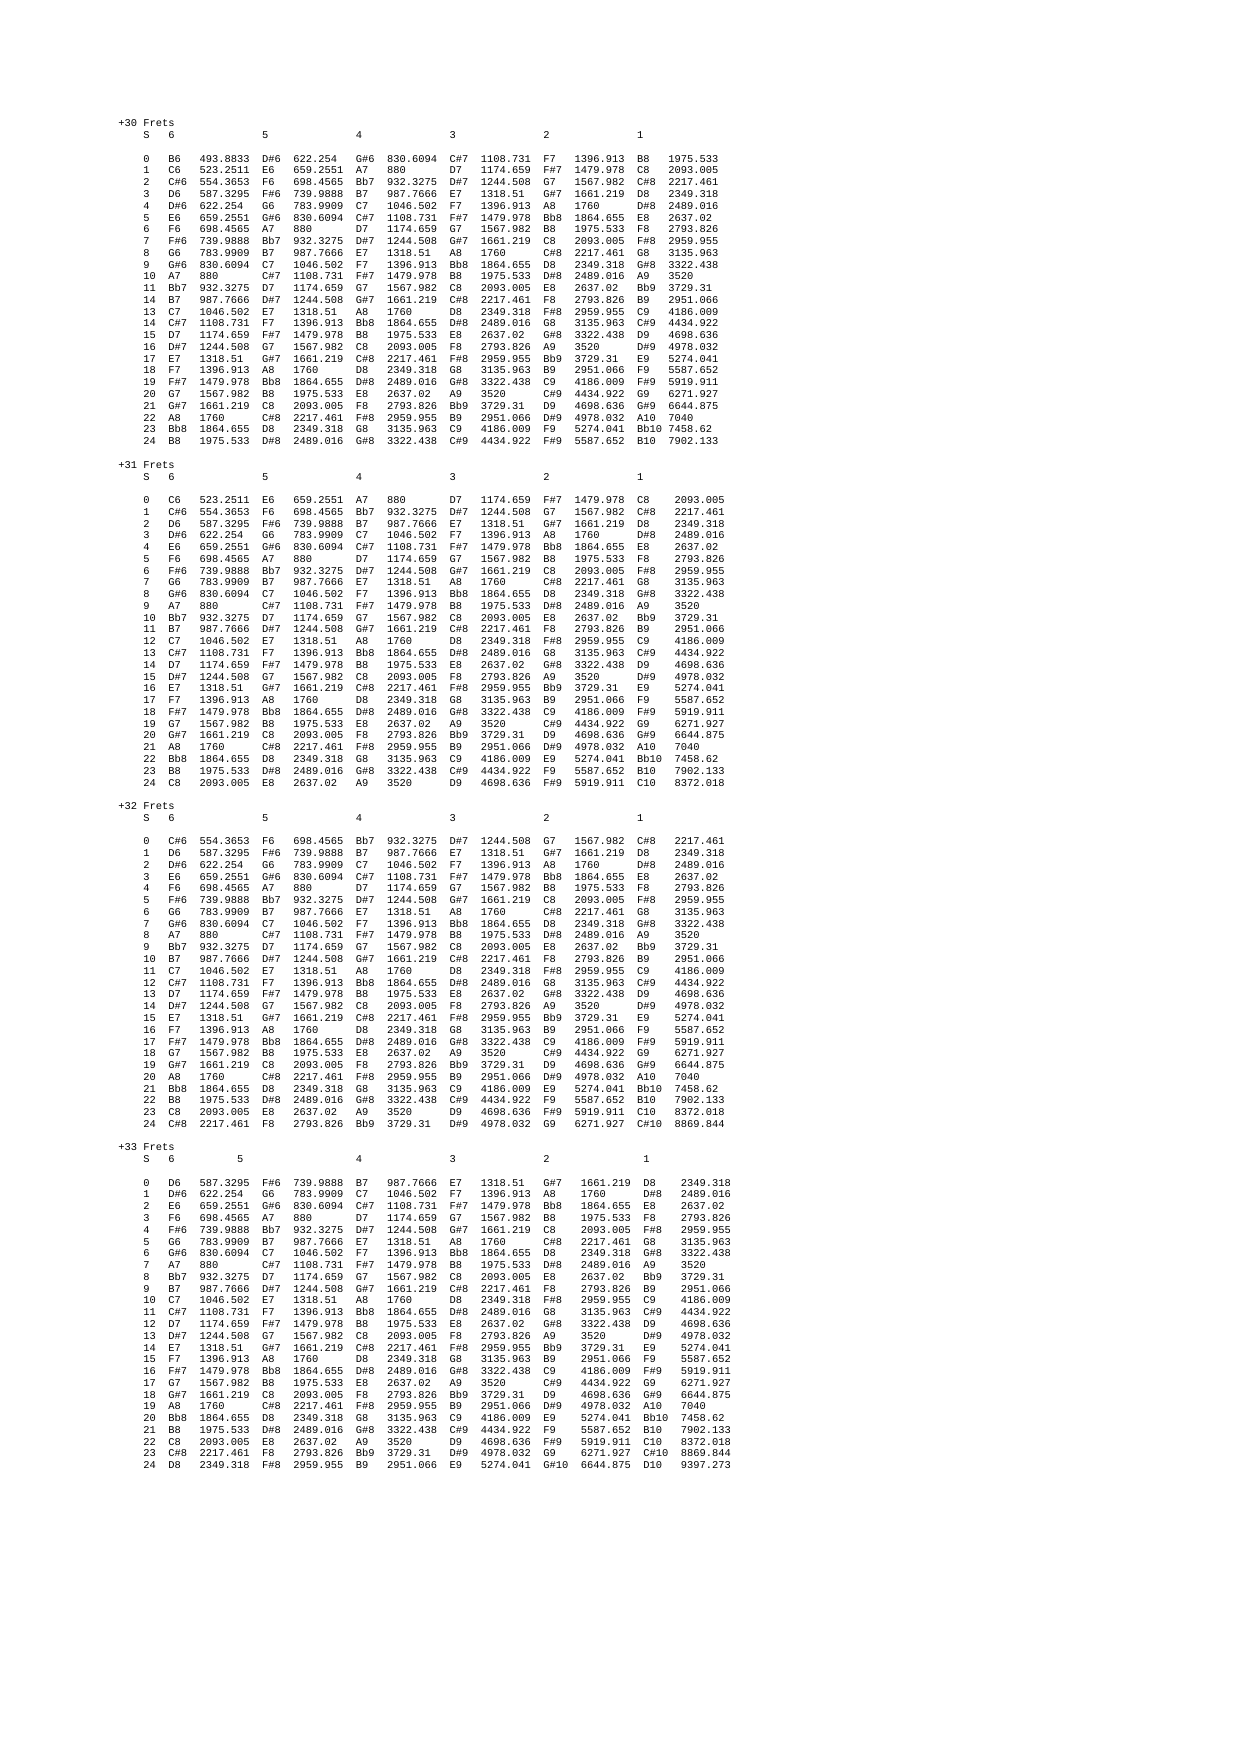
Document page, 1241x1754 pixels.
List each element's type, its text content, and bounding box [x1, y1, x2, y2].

text 12 C7 1046.502 E7 1318.51 A8 1760 D8 2349.318 F#8 2959.955 C9 4186.009 [118, 636, 1122, 648]
text 16 E7 1318.51 G#7 1661.219 C#8 2217.461 F#8 2959.955 Bb9 3729.31 E9 5274.041 [118, 683, 1122, 695]
text 17 F#7 1479.978 Bb8 1864.655 D#8 2489.016 G#8 3322.438 C9 4186.009 F#9 5919.911 [118, 1036, 1122, 1048]
text 0 D6 587.3295 F#6 739.9888 B7 987.7666 E7 1318.51 G#7 1661.219 D8 2349.318 [118, 1177, 1122, 1189]
text 3 F6 698.4565 A7 880 D7 1174.659 G7 1567.982 B8 1975.533 F8 2793.826 [118, 1213, 1122, 1224]
text 7 G#6 830.6094 C7 1046.502 F7 1396.913 Bb8 1864.655 D8 2349.318 G#8 3322.438 [118, 918, 1122, 930]
text 10 Bb7 932.3275 D7 1174.659 G7 1567.982 C8 2093.005 E8 2637.02 Bb9 3729.31 [118, 612, 1122, 624]
text 23 B8 1975.533 D#8 2489.016 G#8 3322.438 C#9 4434.922 F9 5587.652 B10 7902.133 [118, 766, 1122, 777]
text 17 F7 1396.913 A8 1760 D8 2349.318 G8 3135.963 B9 2951.066 F9 5587.652 [118, 695, 1122, 707]
text 22 A8 1760 C#8 2217.461 F#8 2959.955 B9 2951.066 D#9 4978.032 A10 7040 [118, 412, 1122, 424]
text 1 D#6 622.254 G6 783.9909 C7 1046.502 F7 1396.913 A8 1760 D#8 2489.016 [118, 1189, 1122, 1201]
text 5 F6 698.4565 A7 880 D7 1174.659 G7 1567.982 B8 1975.533 F8 2793.826 [118, 554, 1122, 565]
text 20 G#7 1661.219 C8 2093.005 F8 2793.826 Bb9 3729.31 D9 4698.636 G#9 6644.875 [118, 730, 1122, 742]
text 13 D7 1174.659 F#7 1479.978 B8 1975.533 E8 2637.02 G#8 3322.438 D9 4698.636 [118, 989, 1122, 1001]
text 6 G#6 830.6094 C7 1046.502 F7 1396.913 Bb8 1864.655 D8 2349.318 G#8 3322.438 [118, 1248, 1122, 1260]
text 9 A7 880 C#7 1108.731 F#7 1479.978 B8 1975.533 D#8 2489.016 A9 3520 [118, 601, 1122, 612]
text 13 C7 1046.502 E7 1318.51 A8 1760 D8 2349.318 F#8 2959.955 C9 4186.009 [118, 306, 1122, 318]
text 4 E6 659.2551 G#6 830.6094 C#7 1108.731 F#7 1479.978 Bb8 1864.655 E8 2637.02 [118, 542, 1122, 554]
text 9 Bb7 932.3275 D7 1174.659 G7 1567.982 C8 2093.005 E8 2637.02 Bb9 3729.31 [118, 942, 1122, 954]
text 9 G#6 830.6094 C7 1046.502 F7 1396.913 Bb8 1864.655 D8 2349.318 G#8 3322.438 [118, 259, 1122, 271]
text 14 E7 1318.51 G#7 1661.219 C#8 2217.461 F#8 2959.955 Bb9 3729.31 E9 5274.041 [118, 1342, 1122, 1354]
text 24 B8 1975.533 D#8 2489.016 G#8 3322.438 C#9 4434.922 F#9 5587.652 B10 7902.133 [118, 436, 1122, 448]
text 19 G#7 1661.219 C8 2093.005 F8 2793.826 Bb9 3729.31 D9 4698.636 G#9 6644.875 [118, 1060, 1122, 1072]
text 3 D#6 622.254 G6 783.9909 C7 1046.502 F7 1396.913 A8 1760 D#8 2489.016 [118, 530, 1122, 542]
text 7 F#6 739.9888 Bb7 932.3275 D#7 1244.508 G#7 1661.219 C8 2093.005 F#8 2959.955 [118, 236, 1122, 248]
text 1 C6 523.2511 E6 659.2551 A7 880 D7 1174.659 F#7 1479.978 C8 2093.005 [118, 165, 1122, 177]
text 18 G#7 1661.219 C8 2093.005 F8 2793.826 Bb9 3729.31 D9 4698.636 G#9 6644.875 [118, 1389, 1122, 1401]
text 24 D8 2349.318 F#8 2959.955 B9 2951.066 E9 5274.041 G#10 6644.875 D10 9397.273 [118, 1460, 1122, 1472]
text 2 C#6 554.3653 F6 698.4565 Bb7 932.3275 D#7 1244.508 G7 1567.982 C#8 2217.461 [118, 177, 1122, 189]
text 20 A8 1760 C#8 2217.461 F#8 2959.955 B9 2951.066 D#9 4978.032 A10 7040 [118, 1072, 1122, 1083]
text 23 C8 2093.005 E8 2637.02 A9 3520 D9 4698.636 F#9 5919.911 C10 8372.018 [118, 1107, 1122, 1119]
text 21 G#7 1661.219 C8 2093.005 F8 2793.826 Bb9 3729.31 D9 4698.636 G#9 6644.875 [118, 401, 1122, 412]
text 2 E6 659.2551 G#6 830.6094 C#7 1108.731 F#7 1479.978 Bb8 1864.655 E8 2637.02 [118, 1201, 1122, 1213]
text 15 D7 1174.659 F#7 1479.978 B8 1975.533 E8 2637.02 G#8 3322.438 D9 4698.636 [118, 330, 1122, 342]
text 16 D#7 1244.508 G7 1567.982 C8 2093.005 F8 2793.826 A9 3520 D#9 4978.032 [118, 342, 1122, 353]
text 21 A8 1760 C#8 2217.461 F#8 2959.955 B9 2951.066 D#9 4978.032 A10 7040 [118, 742, 1122, 754]
text 16 F#7 1479.978 Bb8 1864.655 D#8 2489.016 G#8 3322.438 C9 4186.009 F#9 5919.911 [118, 1366, 1122, 1378]
text +31 Frets [118, 459, 1122, 471]
text 8 G6 783.9909 B7 987.7666 E7 1318.51 A8 1760 C#8 2217.461 G8 3135.963 [118, 248, 1122, 259]
text 21 B8 1975.533 D#8 2489.016 G#8 3322.438 C#9 4434.922 F9 5587.652 B10 7902.133 [118, 1425, 1122, 1436]
text 19 F#7 1479.978 Bb8 1864.655 D#8 2489.016 G#8 3322.438 C9 4186.009 F#9 5919.911 [118, 377, 1122, 389]
text 7 A7 880 C#7 1108.731 F#7 1479.978 B8 1975.533 D#8 2489.016 A9 3520 [118, 1260, 1122, 1272]
text 16 F7 1396.913 A8 1760 D8 2349.318 G8 3135.963 B9 2951.066 F9 5587.652 [118, 1024, 1122, 1036]
text 19 A8 1760 C#8 2217.461 F#8 2959.955 B9 2951.066 D#9 4978.032 A10 7040 [118, 1401, 1122, 1413]
text 13 C#7 1108.731 F7 1396.913 Bb8 1864.655 D#8 2489.016 G8 3135.963 C#9 4434.922 [118, 648, 1122, 659]
text +30 Frets [118, 118, 1122, 130]
text 24 C8 2093.005 E8 2637.02 A9 3520 D9 4698.636 F#9 5919.911 C10 8372.018 [118, 777, 1122, 789]
text 8 A7 880 C#7 1108.731 F#7 1479.978 B8 1975.533 D#8 2489.016 A9 3520 [118, 930, 1122, 942]
text 15 E7 1318.51 G#7 1661.219 C#8 2217.461 F#8 2959.955 Bb9 3729.31 E9 5274.041 [118, 1013, 1122, 1024]
text 18 F7 1396.913 A8 1760 D8 2349.318 G8 3135.963 B9 2951.066 F9 5587.652 [118, 365, 1122, 377]
text 0 B6 493.8833 D#6 622.254 G#6 830.6094 C#7 1108.731 F7 1396.913 B8 1975.533 [118, 153, 1122, 165]
text 8 G#6 830.6094 C7 1046.502 F7 1396.913 Bb8 1864.655 D8 2349.318 G#8 3322.438 [118, 589, 1122, 601]
text 14 C#7 1108.731 F7 1396.913 Bb8 1864.655 D#8 2489.016 G8 3135.963 C#9 4434.922 [118, 318, 1122, 330]
text 6 F6 698.4565 A7 880 D7 1174.659 G7 1567.982 B8 1975.533 F8 2793.826 [118, 224, 1122, 236]
text 20 G7 1567.982 B8 1975.533 E8 2637.02 A9 3520 C#9 4434.922 G9 6271.927 [118, 389, 1122, 401]
text 23 Bb8 1864.655 D8 2349.318 G8 3135.963 C9 4186.009 F9 5274.041 Bb10 7458.62 [118, 424, 1122, 436]
text 4 F6 698.4565 A7 880 D7 1174.659 G7 1567.982 B8 1975.533 F8 2793.826 [118, 883, 1122, 895]
text 2 D6 587.3295 F#6 739.9888 B7 987.7666 E7 1318.51 G#7 1661.219 D8 2349.318 [118, 518, 1122, 530]
text 11 C7 1046.502 E7 1318.51 A8 1760 D8 2349.318 F#8 2959.955 C9 4186.009 [118, 966, 1122, 977]
text 10 C7 1046.502 E7 1318.51 A8 1760 D8 2349.318 F#8 2959.955 C9 4186.009 [118, 1295, 1122, 1307]
text 22 B8 1975.533 D#8 2489.016 G#8 3322.438 C#9 4434.922 F9 5587.652 B10 7902.133 [118, 1095, 1122, 1107]
text 15 F7 1396.913 A8 1760 D8 2349.318 G8 3135.963 B9 2951.066 F9 5587.652 [118, 1354, 1122, 1366]
text 1 D6 587.3295 F#6 739.9888 B7 987.7666 E7 1318.51 G#7 1661.219 D8 2349.318 [118, 848, 1122, 860]
text 6 F#6 739.9888 Bb7 932.3275 D#7 1244.508 G#7 1661.219 C8 2093.005 F#8 2959.955 [118, 565, 1122, 577]
text 4 F#6 739.9888 Bb7 932.3275 D#7 1244.508 G#7 1661.219 C8 2093.005 F#8 2959.955 [118, 1224, 1122, 1236]
text 21 Bb8 1864.655 D8 2349.318 G8 3135.963 C9 4186.009 E9 5274.041 Bb10 7458.62 [118, 1083, 1122, 1095]
text 22 Bb8 1864.655 D8 2349.318 G8 3135.963 C9 4186.009 E9 5274.041 Bb10 7458.62 [118, 754, 1122, 766]
text S 6 5 4 3 2 1 [118, 1154, 1122, 1166]
text 5 G6 783.9909 B7 987.7666 E7 1318.51 A8 1760 C#8 2217.461 G8 3135.963 [118, 1236, 1122, 1248]
text 14 B7 987.7666 D#7 1244.508 G#7 1661.219 C#8 2217.461 F8 2793.826 B9 2951.066 [118, 295, 1122, 306]
text 6 G6 783.9909 B7 987.7666 E7 1318.51 A8 1760 C#8 2217.461 G8 3135.963 [118, 907, 1122, 918]
text 7 G6 783.9909 B7 987.7666 E7 1318.51 A8 1760 C#8 2217.461 G8 3135.963 [118, 577, 1122, 589]
text S 6 5 4 3 2 1 [118, 813, 1122, 824]
text 23 C#8 2217.461 F8 2793.826 Bb9 3729.31 D#9 4978.032 G9 6271.927 C#10 8869.844 [118, 1448, 1122, 1460]
text 14 D#7 1244.508 G7 1567.982 C8 2093.005 F8 2793.826 A9 3520 D#9 4978.032 [118, 1001, 1122, 1013]
text 14 D7 1174.659 F#7 1479.978 B8 1975.533 E8 2637.02 G#8 3322.438 D9 4698.636 [118, 659, 1122, 671]
text 2 D#6 622.254 G6 783.9909 C7 1046.502 F7 1396.913 A8 1760 D#8 2489.016 [118, 860, 1122, 871]
text 19 G7 1567.982 B8 1975.533 E8 2637.02 A9 3520 C#9 4434.922 G9 6271.927 [118, 718, 1122, 730]
text 15 D#7 1244.508 G7 1567.982 C8 2093.005 F8 2793.826 A9 3520 D#9 4978.032 [118, 671, 1122, 683]
text 8 Bb7 932.3275 D7 1174.659 G7 1567.982 C8 2093.005 E8 2637.02 Bb9 3729.31 [118, 1272, 1122, 1283]
text 17 G7 1567.982 B8 1975.533 E8 2637.02 A9 3520 C#9 4434.922 G9 6271.927 [118, 1378, 1122, 1389]
text 10 B7 987.7666 D#7 1244.508 G#7 1661.219 C#8 2217.461 F8 2793.826 B9 2951.066 [118, 954, 1122, 966]
text 5 E6 659.2551 G#6 830.6094 C#7 1108.731 F#7 1479.978 Bb8 1864.655 E8 2637.02 [118, 212, 1122, 224]
text 18 F#7 1479.978 Bb8 1864.655 D#8 2489.016 G#8 3322.438 C9 4186.009 F#9 5919.911 [118, 707, 1122, 718]
text 3 D6 587.3295 F#6 739.9888 B7 987.7666 E7 1318.51 G#7 1661.219 D8 2349.318 [118, 189, 1122, 201]
text +33 Frets [118, 1142, 1122, 1154]
text 11 C#7 1108.731 F7 1396.913 Bb8 1864.655 D#8 2489.016 G8 3135.963 C#9 4434.922 [118, 1307, 1122, 1319]
text 12 D7 1174.659 F#7 1479.978 B8 1975.533 E8 2637.02 G#8 3322.438 D9 4698.636 [118, 1319, 1122, 1331]
text 24 C#8 2217.461 F8 2793.826 Bb9 3729.31 D#9 4978.032 G9 6271.927 C#10 8869.844 [118, 1119, 1122, 1130]
text 4 D#6 622.254 G6 783.9909 C7 1046.502 F7 1396.913 A8 1760 D#8 2489.016 [118, 201, 1122, 212]
text +32 Frets [118, 801, 1122, 813]
text 11 Bb7 932.3275 D7 1174.659 G7 1567.982 C8 2093.005 E8 2637.02 Bb9 3729.31 [118, 283, 1122, 295]
text S 6 5 4 3 2 1 [118, 130, 1122, 142]
text 17 E7 1318.51 G#7 1661.219 C#8 2217.461 F#8 2959.955 Bb9 3729.31 E9 5274.041 [118, 353, 1122, 365]
text 11 B7 987.7666 D#7 1244.508 G#7 1661.219 C#8 2217.461 F8 2793.826 B9 2951.066 [118, 624, 1122, 636]
text 20 Bb8 1864.655 D8 2349.318 G8 3135.963 C9 4186.009 E9 5274.041 Bb10 7458.62 [118, 1413, 1122, 1425]
text 18 G7 1567.982 B8 1975.533 E8 2637.02 A9 3520 C#9 4434.922 G9 6271.927 [118, 1048, 1122, 1060]
text S 6 5 4 3 2 1 [118, 471, 1122, 483]
text 13 D#7 1244.508 G7 1567.982 C8 2093.005 F8 2793.826 A9 3520 D#9 4978.032 [118, 1331, 1122, 1342]
text 1 C#6 554.3653 F6 698.4565 Bb7 932.3275 D#7 1244.508 G7 1567.982 C#8 2217.461 [118, 507, 1122, 518]
text 0 C6 523.2511 E6 659.2551 A7 880 D7 1174.659 F#7 1479.978 C8 2093.005 [118, 495, 1122, 507]
text 22 C8 2093.005 E8 2637.02 A9 3520 D9 4698.636 F#9 5919.911 C10 8372.018 [118, 1436, 1122, 1448]
text 9 B7 987.7666 D#7 1244.508 G#7 1661.219 C#8 2217.461 F8 2793.826 B9 2951.066 [118, 1283, 1122, 1295]
text 10 A7 880 C#7 1108.731 F#7 1479.978 B8 1975.533 D#8 2489.016 A9 3520 [118, 271, 1122, 283]
text 0 C#6 554.3653 F6 698.4565 Bb7 932.3275 D#7 1244.508 G7 1567.982 C#8 2217.461 [118, 836, 1122, 848]
text 12 C#7 1108.731 F7 1396.913 Bb8 1864.655 D#8 2489.016 G8 3135.963 C#9 4434.922 [118, 977, 1122, 989]
text 5 F#6 739.9888 Bb7 932.3275 D#7 1244.508 G#7 1661.219 C8 2093.005 F#8 2959.955 [118, 895, 1122, 907]
text 3 E6 659.2551 G#6 830.6094 C#7 1108.731 F#7 1479.978 Bb8 1864.655 E8 2637.02 [118, 871, 1122, 883]
